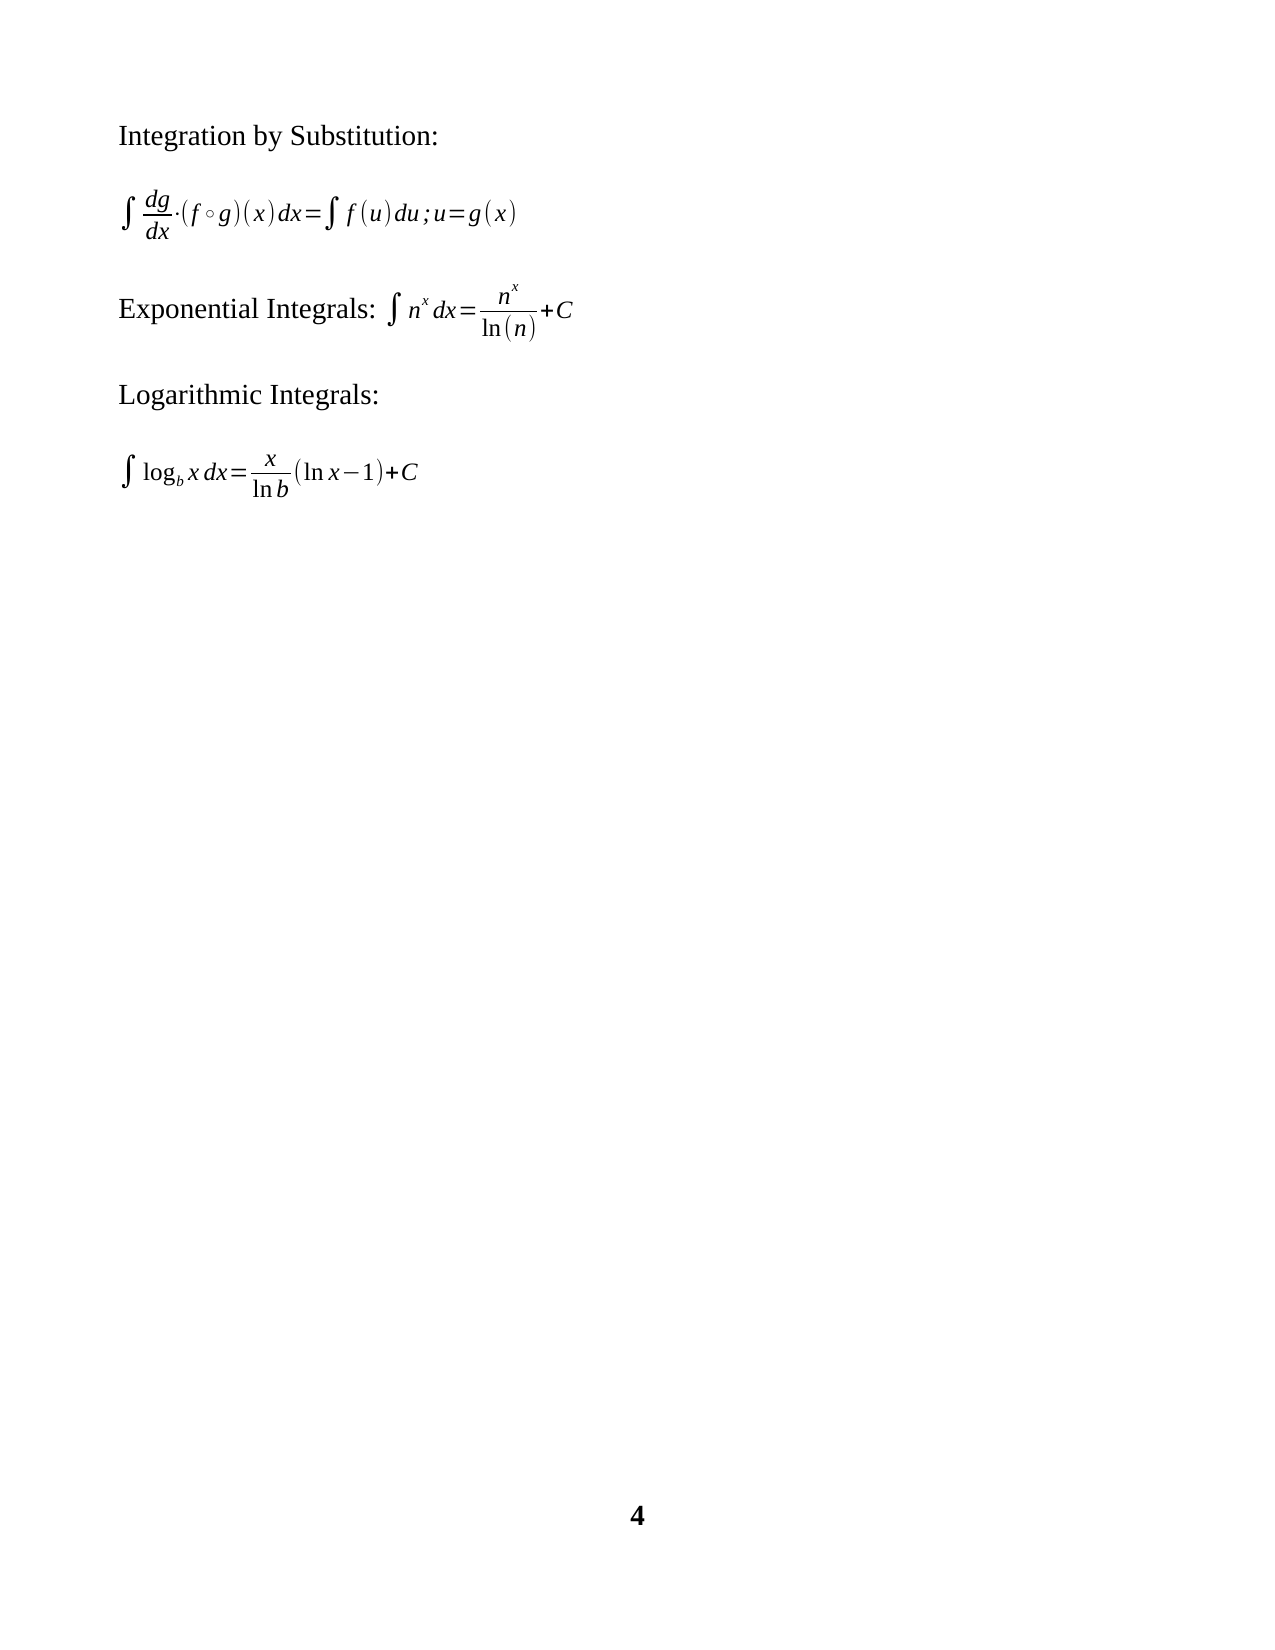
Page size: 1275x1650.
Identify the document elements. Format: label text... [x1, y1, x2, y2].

text Exponential Integrals: [118, 278, 637, 343]
text Logarithmic Integrals: [118, 377, 637, 503]
text Integration by Substitution: [118, 118, 637, 244]
